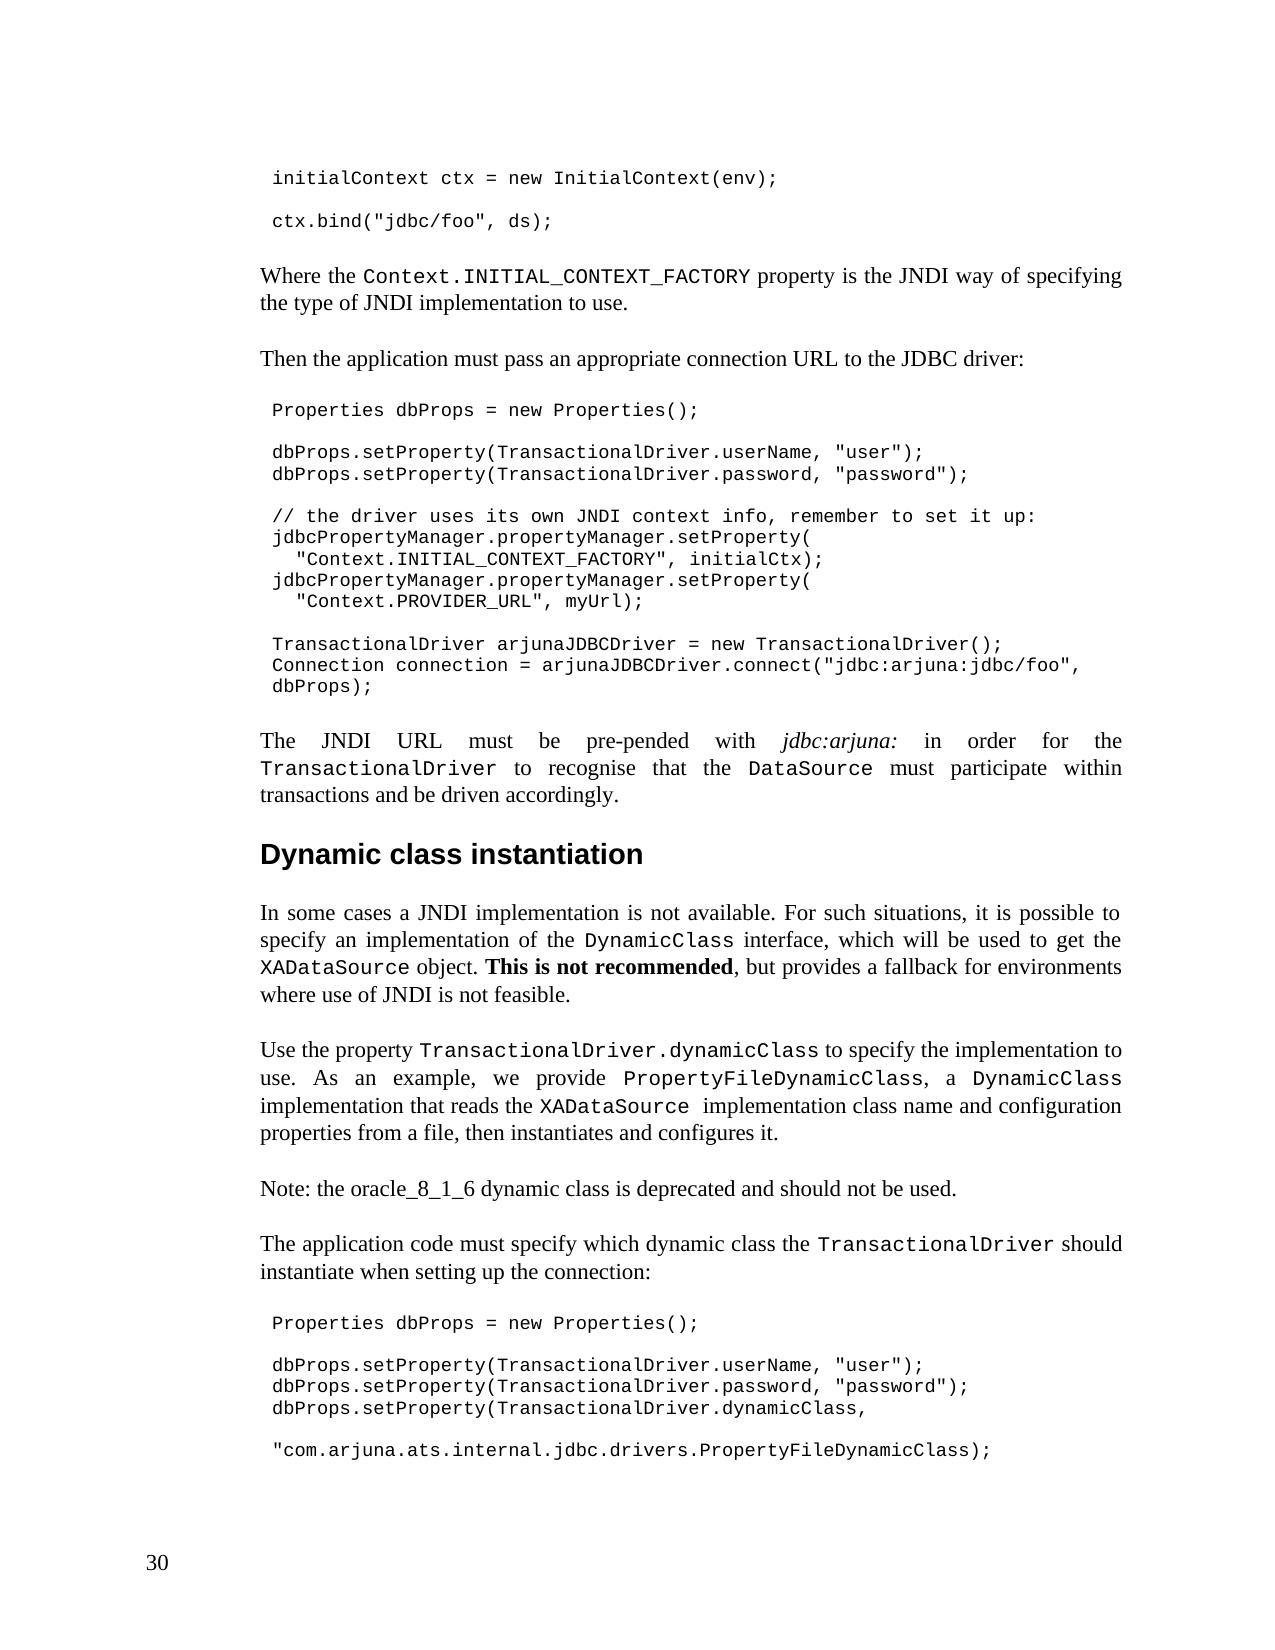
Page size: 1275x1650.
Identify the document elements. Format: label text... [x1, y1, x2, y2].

text // the driver uses its own JNDI context info, remember to set it up: [272, 507, 1122, 528]
text Use the property TransactionalDriver.dynamicClass to specify the implementation to use. As an example, we provide PropertyFileDynamicClass, a DynamicClass implementation that reads the XADataSource implementation class name and configuration properties from a file, then instantiates and configures it. [260, 1036, 1122, 1146]
text Properties dbProps = new Properties(); dbProps.setProperty(TransactionalDriver.userName, "user"); dbProps.setProperty(TransactionalDriver.password, "password"); [272, 401, 1122, 486]
text Then the application must pass an appropriate connection URL to the JDBC driver: [260, 345, 1122, 371]
text In some cases a JNDI implementation is not available. For such situations, it is possible to specify an implementation of the DynamicClass interface, which will be used to get the XADataSource object. This is not recommended, but provides a fallback for environments where use of JNDI is not feasible. [260, 899, 1122, 1007]
text The application code must specify which dynamic class the TransactionalDriver should instantiate when setting up the connection: [260, 1230, 1122, 1284]
text Where the Context.INITIAL_CONTEXT_FACTORY property is the JNDI way of specifying the type of JNDI implementation to use. [260, 262, 1122, 316]
text jdbcPropertyManager.propertyManager.setProperty( [272, 571, 1122, 592]
text "Context.INITIAL_CONTEXT_FACTORY", initialCtx); [272, 549, 1122, 571]
subtitle Dynamic class instantiation [148, 837, 1122, 870]
text jdbcPropertyManager.propertyManager.setProperty( [272, 528, 1122, 549]
text Properties dbProps = new Properties(); dbProps.setProperty(TransactionalDriver.userName, "user"); dbProps.setProperty(TransactionalDriver.password, "password"); dbProps.setProperty(TransactionalDriver.dynamicClass, "com.arjuna.ats.internal.jdbc.drivers.PropertyFileDynamicClass); [272, 1313, 1122, 1483]
text Note: the oracle_8_1_6 dynamic class is deprecated and should not be used. [260, 1175, 1122, 1201]
text "Context.PROVIDER_URL", myUrl); TransactionalDriver arjunaJDBCDriver = new TransactionalDriver(); Connection connection = arjunaJDBCDriver.connect("jdbc:arjuna:jdbc/foo", dbProps); [272, 592, 1122, 698]
text initialContext ctx = new InitialContext(env); ctx.bind("jdbc/foo", ds); [272, 148, 1122, 233]
text The JNDI URL must be pre-pended with jdbc:arjuna: in order for the TransactionalDriver to recognise that the DataSource must participate within transactions and be driven accordingly. [260, 727, 1122, 807]
